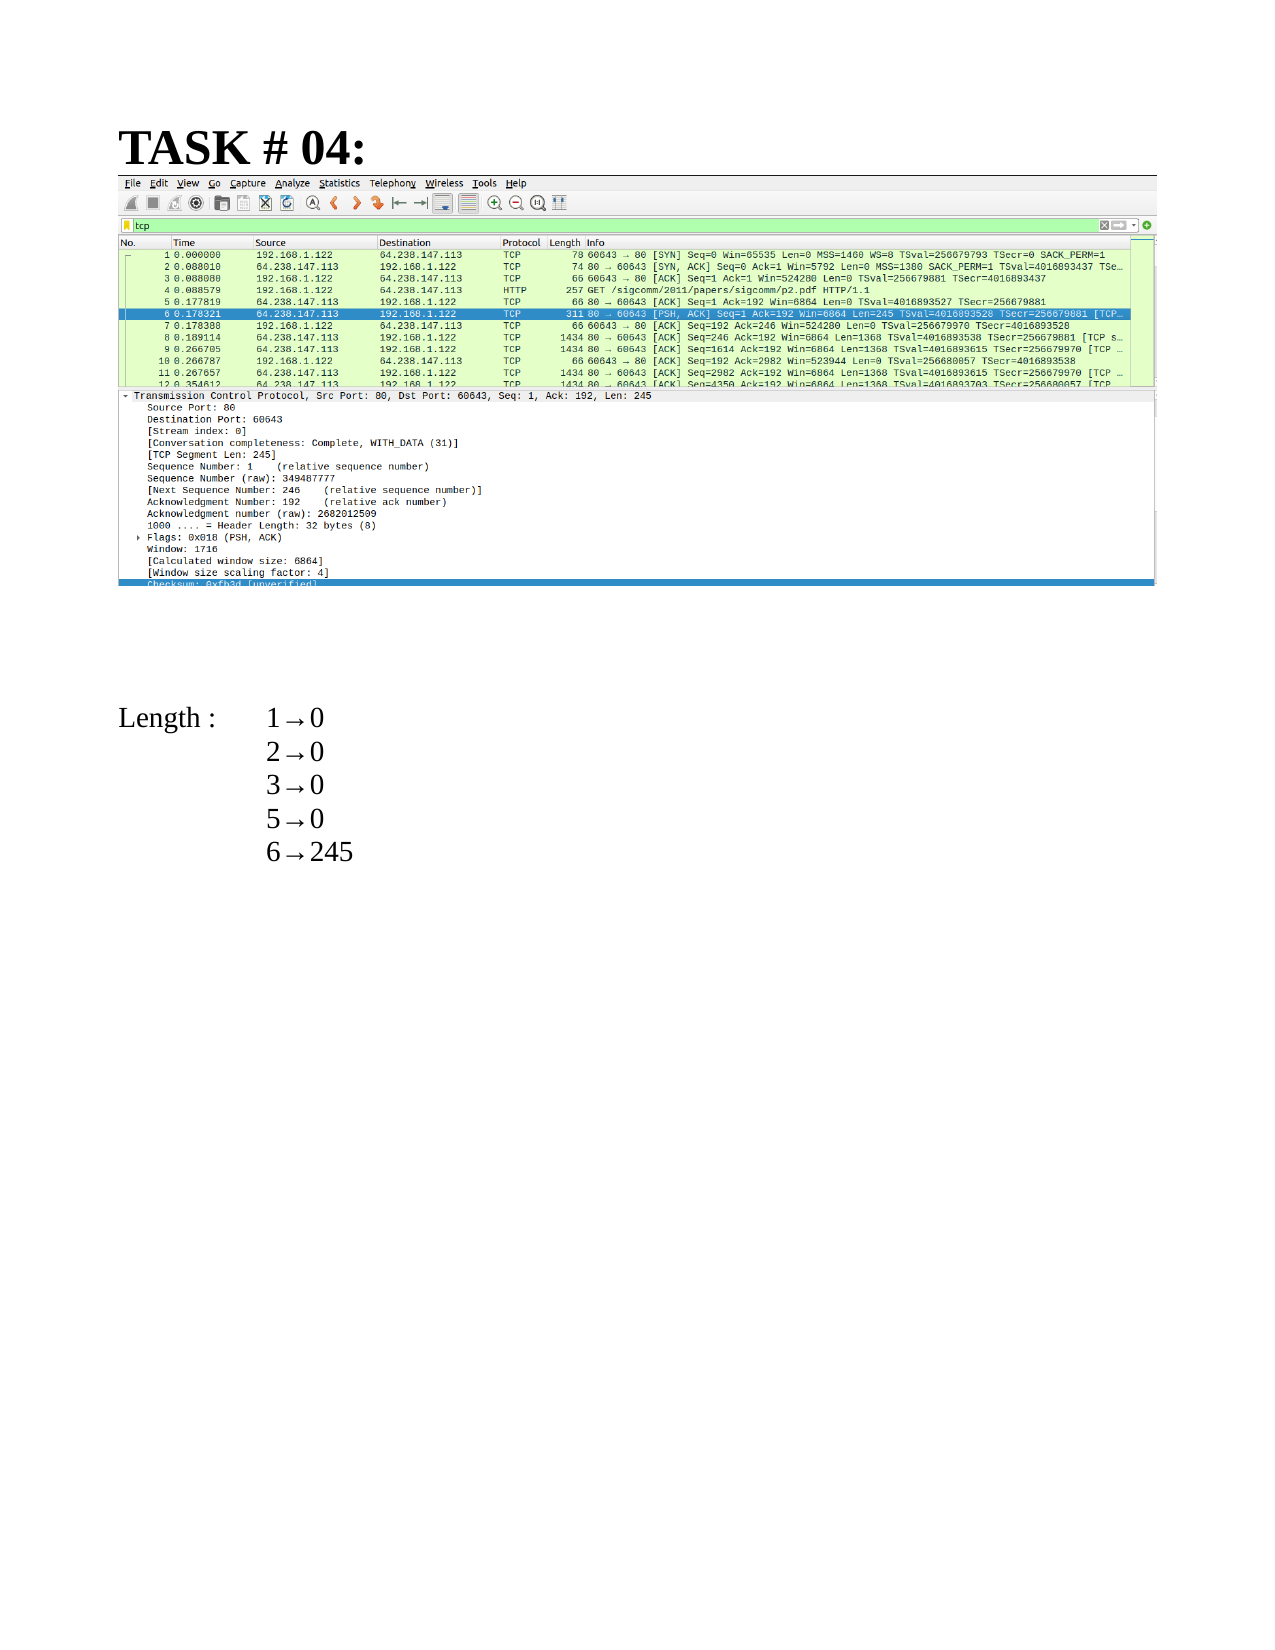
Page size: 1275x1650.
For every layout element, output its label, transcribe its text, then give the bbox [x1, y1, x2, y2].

text 3→0 [118, 767, 1157, 801]
text 6→245 [118, 834, 1157, 868]
text Length : 1→0 [118, 700, 1157, 734]
text 2→0 [118, 734, 1157, 767]
picture [118, 175, 1157, 586]
text TASK # 04: [118, 118, 1157, 175]
text 5→0 [118, 801, 1157, 834]
